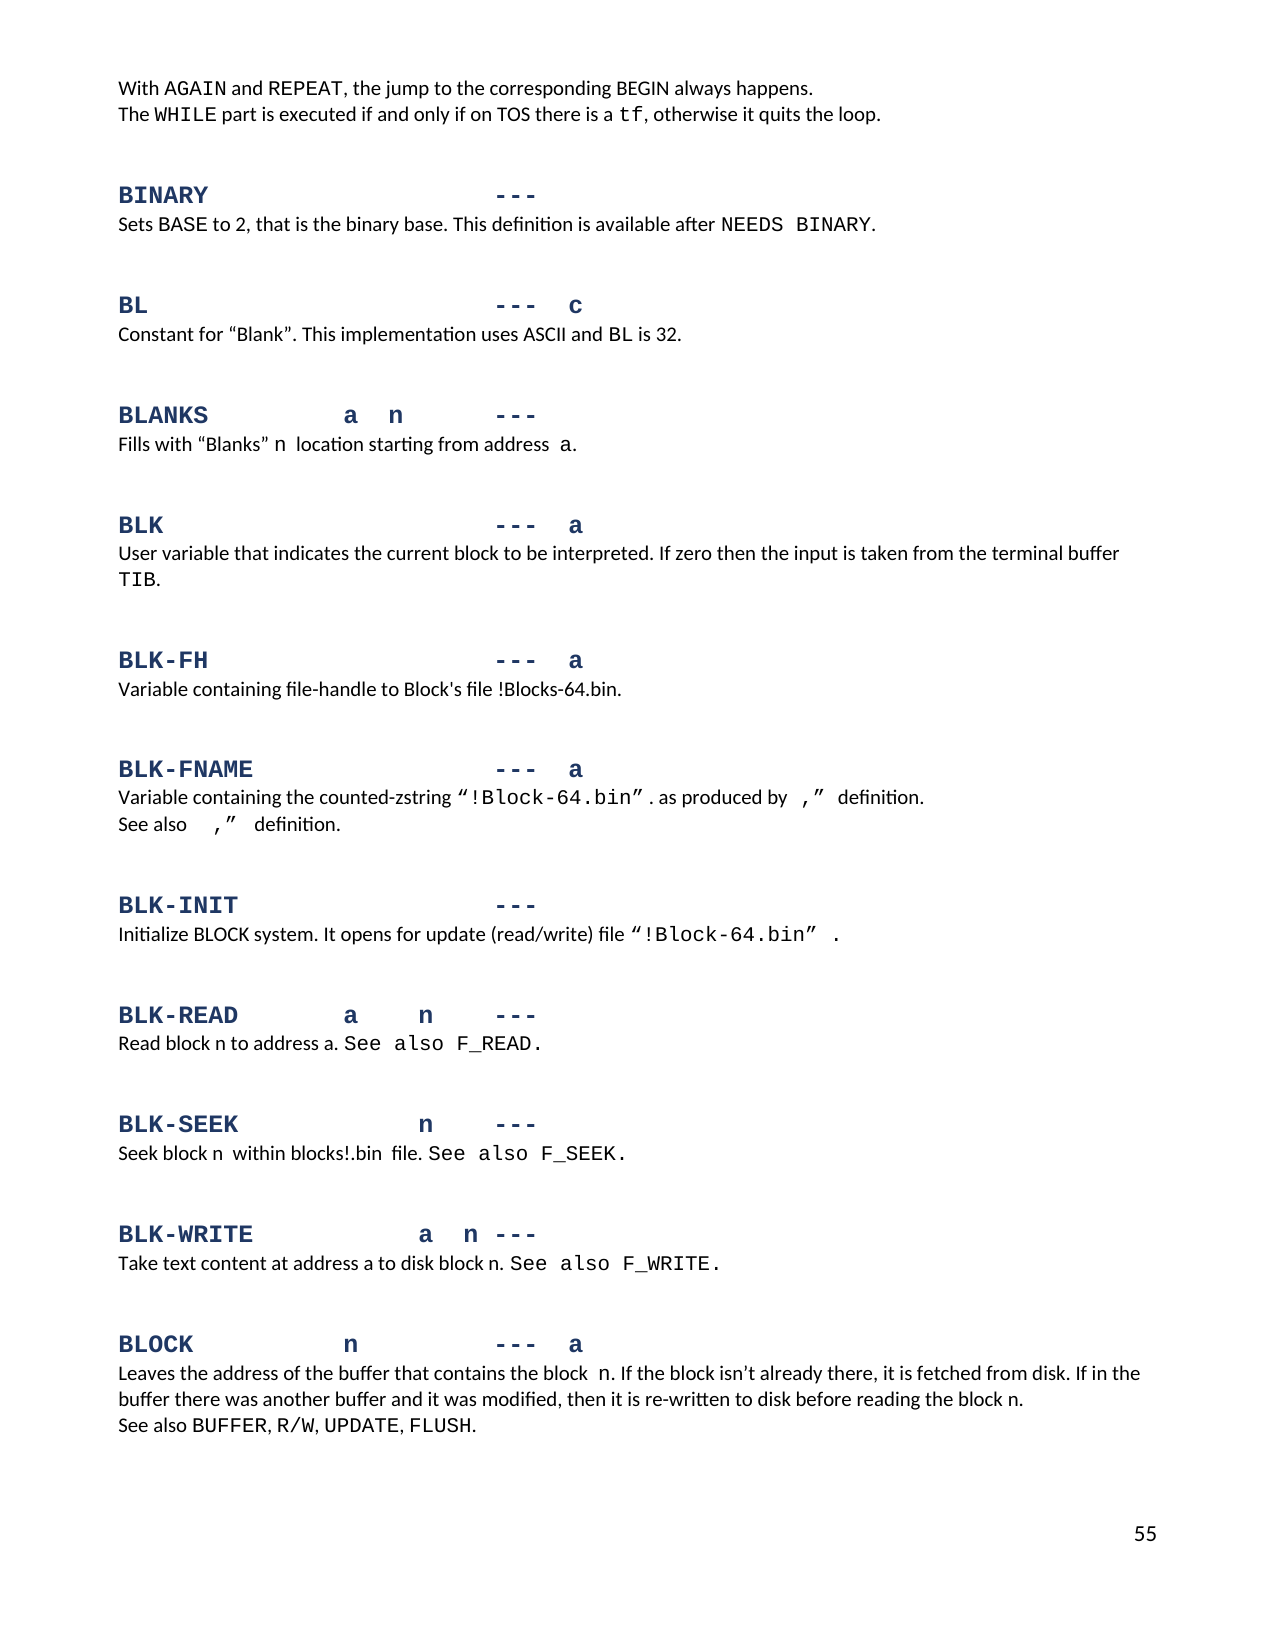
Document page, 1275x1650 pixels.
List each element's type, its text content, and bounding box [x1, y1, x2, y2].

subtitle BLK-READ a n --- [118, 1002, 1157, 1031]
subtitle BINARY --- [118, 183, 1157, 211]
subtitle BL --- c [118, 293, 1157, 321]
text Variable containing file-handle to Block's file !Blocks-64.bin. [118, 676, 1157, 701]
subtitle BLK-SEEK n --- [118, 1112, 1157, 1140]
subtitle BLK-INIT --- [118, 892, 1157, 921]
subtitle BLK-WRITE a n --- [118, 1222, 1157, 1250]
subtitle BLK --- a [118, 512, 1157, 541]
text The WHILE part is executed if and only if on TOS there is a tf, otherwise it quits the loop. [118, 101, 1157, 128]
text Sets BASE to 2, that is the binary base. This definition is available after NEEDS BINARY. [118, 211, 1157, 238]
subtitle BLANKS a n --- [118, 402, 1157, 431]
subtitle BLK-FH --- a [118, 647, 1157, 676]
text Variable containing the counted-zstring “!Block-64.bin” . as produced by ,” definition. [118, 784, 1157, 811]
text Leaves the address of the buffer that contains the block n. If the block isn’t already there, it is fetched from disk. If in the buffer there was another buffer and it was modified, then it is re-written to disk before reading the block n. [118, 1360, 1157, 1412]
text See also BUFFER, R/W, UPDATE, FLUSH. [118, 1412, 1157, 1438]
text See also ,” definition. [118, 811, 1157, 837]
text Read block n to address a. See also F_READ. [118, 1031, 1157, 1057]
text Seek block n within blocks!.bin file. See also F_SEEK. [118, 1140, 1157, 1167]
subtitle BLK-FNAME --- a [118, 756, 1157, 784]
text Fills with “Blanks” n location starting from address a. [118, 431, 1157, 457]
text Take text content at address a to disk block n. See also F_WRITE. [118, 1250, 1157, 1277]
subtitle BLOCK n --- a [118, 1332, 1157, 1360]
text With AGAIN and REPEAT, the jump to the corresponding BEGIN always happens. [118, 75, 1157, 101]
text Constant for “Blank”. This implementation uses ASCII and BL is 32. [118, 321, 1157, 347]
text User variable that indicates the current block to be interpreted. If zero then the input is taken from the terminal buffer TIB. [118, 541, 1157, 592]
text Initialize BLOCK system. It opens for update (read/write) file “!Block-64.bin” . [118, 921, 1157, 947]
